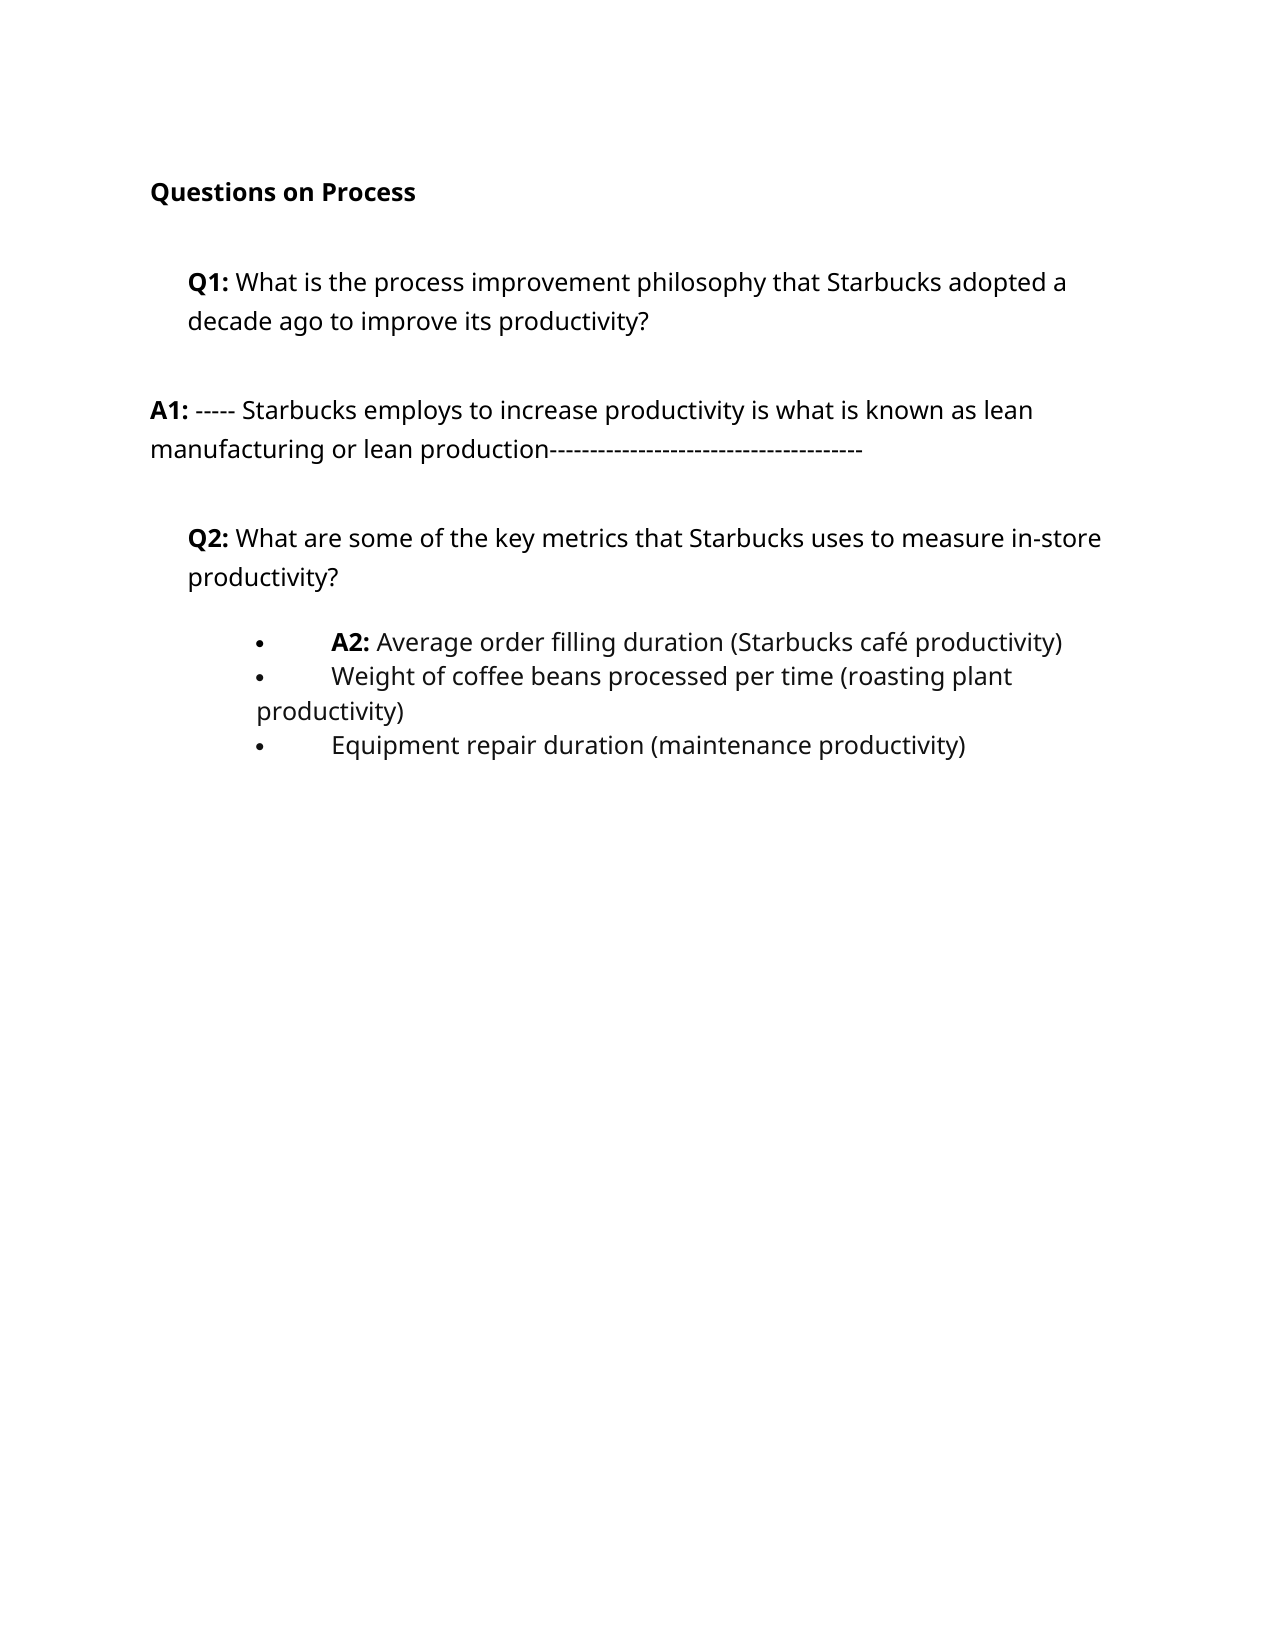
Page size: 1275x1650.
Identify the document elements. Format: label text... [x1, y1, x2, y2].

text Q2: What are some of the key metrics that Starbucks uses to measure in-store productivity? [187, 521, 1125, 594]
text Questions on Process [150, 175, 1125, 209]
list A2: Average order filling duration (Starbucks café productivity) [256, 624, 1125, 658]
text Q1: What is the process improvement philosophy that Starbucks adopted a decade ago to improve its productivity? [187, 264, 1125, 337]
text A1: ----- Starbucks employs to increase productivity is what is known as lean manufacturing or lean production--------------------------------------- [150, 392, 1125, 466]
list Weight of coffee beans processed per time (roasting plant productivity) [256, 658, 1125, 727]
list Equipment repair duration (maintenance productivity) [256, 727, 1125, 762]
